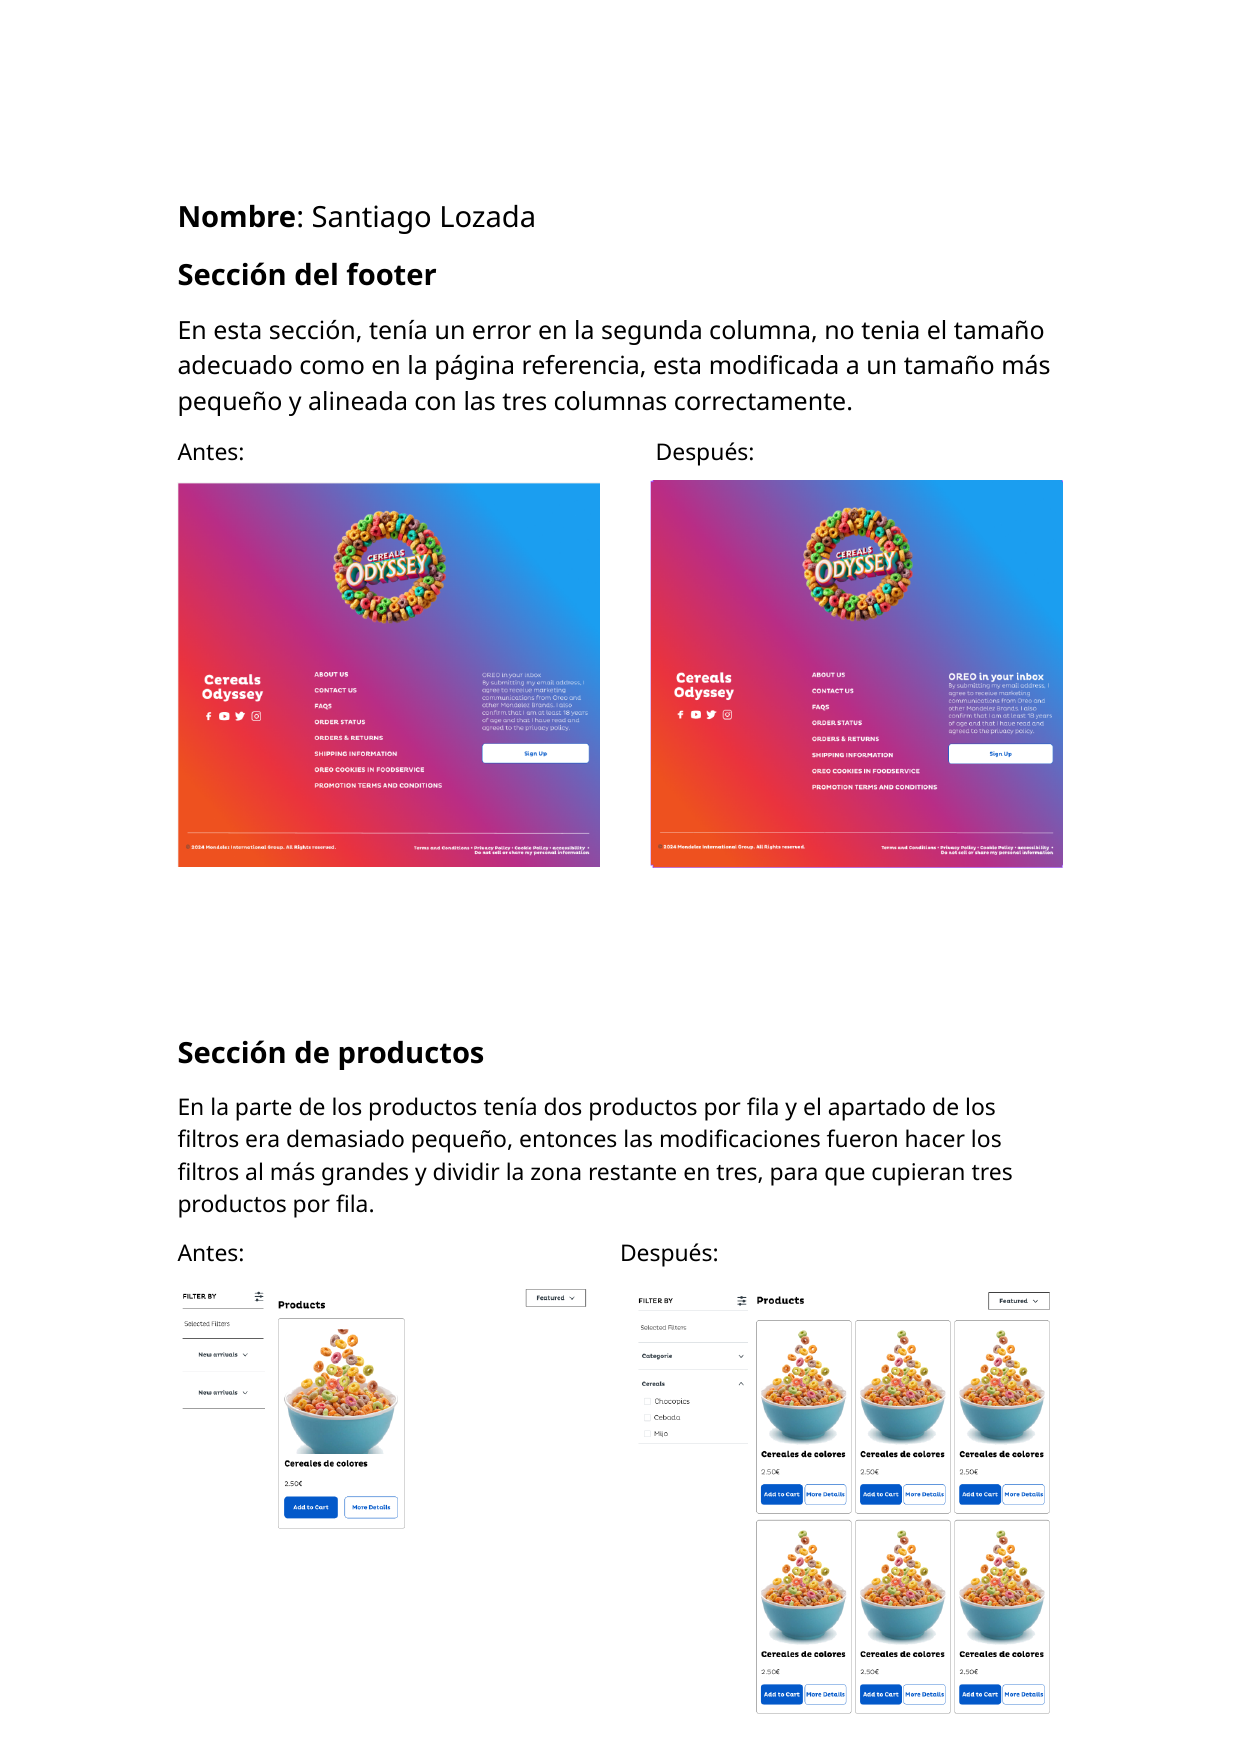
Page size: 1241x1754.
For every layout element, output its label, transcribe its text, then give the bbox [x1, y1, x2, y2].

text En la parte de los productos tenía dos productos por fila y el apartado de los filtros era demasiado pequeño, entonces las modificaciones fueron hacer los filtros al más grandes y dividir la zona restante en tres, para que cupieran tres productos por fila. [177, 1091, 1063, 1219]
text Sección de productos [177, 1033, 1063, 1072]
text En esta sección, tenía un error en la segunda columna, no tenia el tamaño adecuado como en la página referencia, esta modificada a un tamaño más pequeño y alineada con las tres columnas correctamente. [177, 313, 1063, 417]
text Sección del footer [177, 255, 1063, 294]
text Antes: Después: [177, 436, 1063, 467]
text Antes: Después: [177, 1237, 1063, 1268]
text Nombre: Santiago Lozada [177, 197, 1063, 236]
